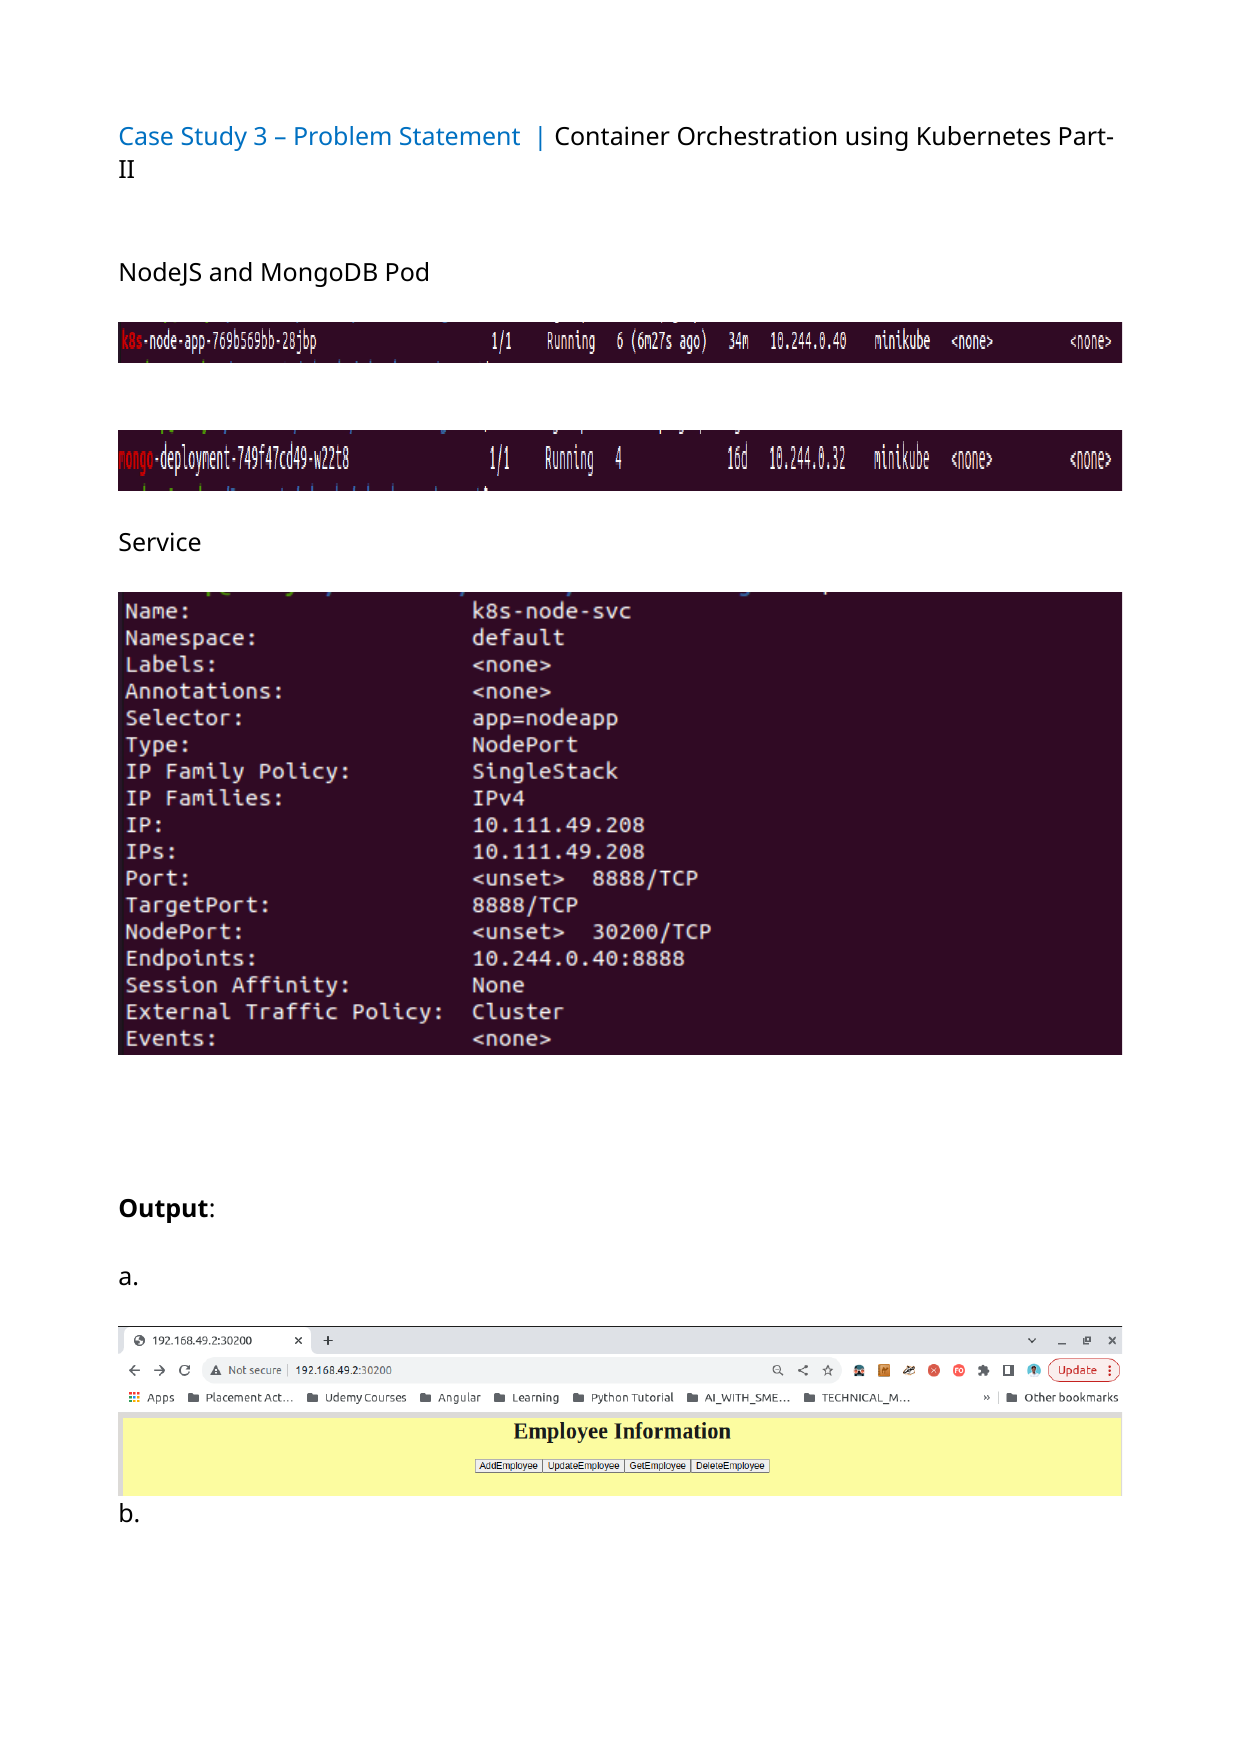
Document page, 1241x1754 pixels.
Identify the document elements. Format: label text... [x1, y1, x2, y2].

text NodeJS and MongoDB Pod [118, 254, 1122, 288]
picture [118, 1326, 1123, 1496]
text Output: [118, 1191, 1122, 1224]
picture [118, 592, 1123, 1055]
text a. [118, 1259, 1122, 1293]
text Case Study 3 – Problem Statement | Container Orchestration using Kubernetes Part-II [118, 118, 1122, 186]
picture [118, 322, 1123, 363]
picture [118, 430, 1123, 491]
text Service [118, 524, 1122, 558]
text b. [118, 1496, 1122, 1530]
